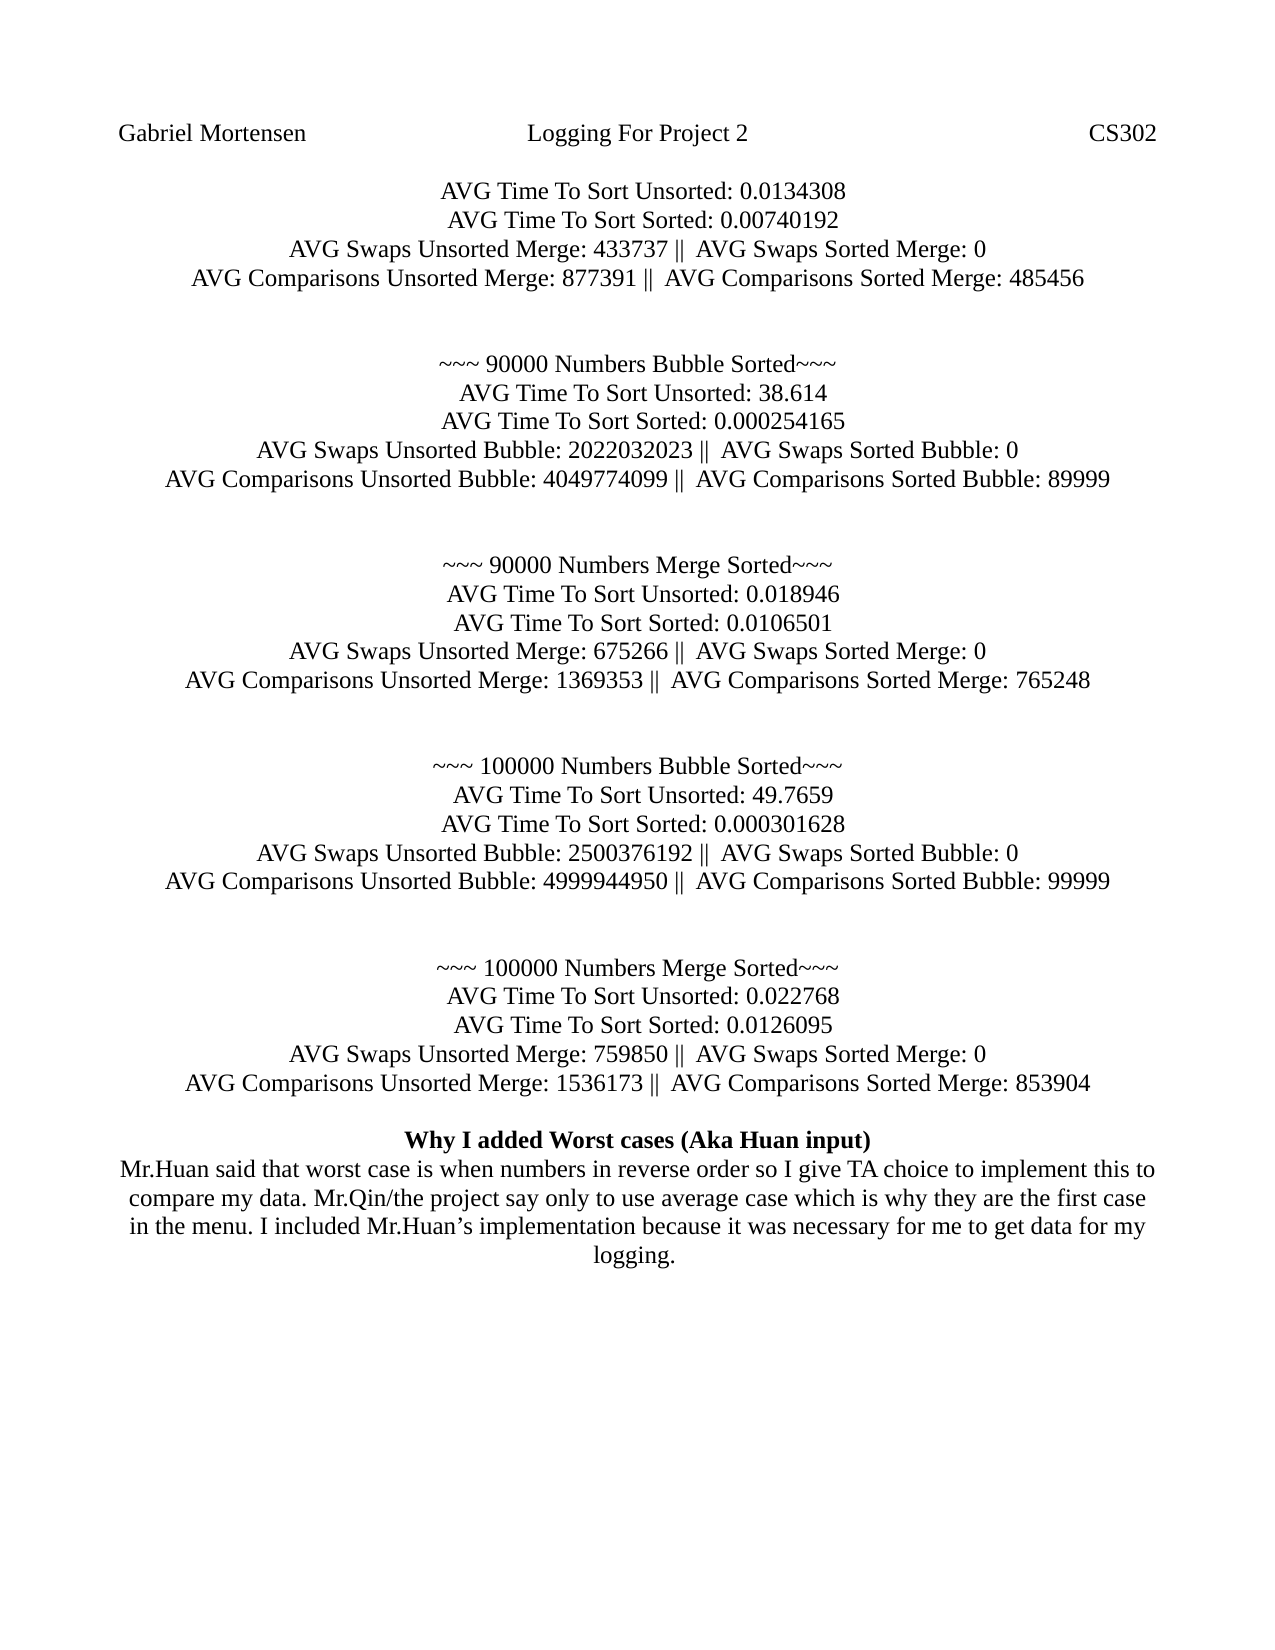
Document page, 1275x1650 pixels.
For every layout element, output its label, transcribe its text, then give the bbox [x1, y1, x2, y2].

text AVG Swaps Unsorted Bubble: 2022032023 || AVG Swaps Sorted Bubble: 0 [118, 435, 1157, 464]
text ~~~ 90000 Numbers Bubble Sorted~~~ [118, 349, 1157, 378]
text AVG Comparisons Unsorted Merge: 877391 || AVG Comparisons Sorted Merge: 485456 [118, 263, 1157, 291]
text AVG Time To Sort Unsorted: 0.0134308 [118, 176, 1157, 205]
text AVG Comparisons Unsorted Bubble: 4999944950 || AVG Comparisons Sorted Bubble: 99999 [118, 866, 1157, 895]
text AVG Comparisons Unsorted Merge: 1536173 || AVG Comparisons Sorted Merge: 853904 [118, 1068, 1157, 1096]
text Why I added Worst cases (Aka Huan input) [118, 1125, 1157, 1154]
text Mr.Huan said that worst case is when numbers in reverse order so I give TA choice to implement this to compare my data. Mr.Qin/the project say only to use average case which is why they are the first case in the menu. I included Mr.Huan’s implementation because it was necessary for me to get data for my logging. [118, 1154, 1157, 1269]
text AVG Time To Sort Unsorted: 0.022768 [118, 981, 1157, 1010]
text AVG Swaps Unsorted Merge: 759850 || AVG Swaps Sorted Merge: 0 [118, 1039, 1157, 1068]
text AVG Time To Sort Sorted: 0.00740192 [118, 205, 1157, 234]
text AVG Swaps Unsorted Bubble: 2500376192 || AVG Swaps Sorted Bubble: 0 [118, 838, 1157, 866]
text AVG Comparisons Unsorted Bubble: 4049774099 || AVG Comparisons Sorted Bubble: 89999 [118, 464, 1157, 493]
text AVG Time To Sort Unsorted: 38.614 [118, 378, 1157, 406]
text AVG Comparisons Unsorted Merge: 1369353 || AVG Comparisons Sorted Merge: 765248 [118, 665, 1157, 694]
text AVG Time To Sort Unsorted: 49.7659 [118, 780, 1157, 809]
text AVG Time To Sort Sorted: 0.0106501 [118, 608, 1157, 636]
text AVG Time To Sort Sorted: 0.000301628 [118, 809, 1157, 838]
text AVG Time To Sort Unsorted: 0.018946 [118, 579, 1157, 608]
text AVG Time To Sort Sorted: 0.000254165 [118, 406, 1157, 435]
text ~~~ 100000 Numbers Merge Sorted~~~ [118, 953, 1157, 981]
text AVG Time To Sort Sorted: 0.0126095 [118, 1010, 1157, 1039]
text AVG Swaps Unsorted Merge: 433737 || AVG Swaps Sorted Merge: 0 [118, 234, 1157, 263]
text ~~~ 90000 Numbers Merge Sorted~~~ [118, 550, 1157, 579]
text AVG Swaps Unsorted Merge: 675266 || AVG Swaps Sorted Merge: 0 [118, 636, 1157, 665]
text ~~~ 100000 Numbers Bubble Sorted~~~ [118, 751, 1157, 780]
